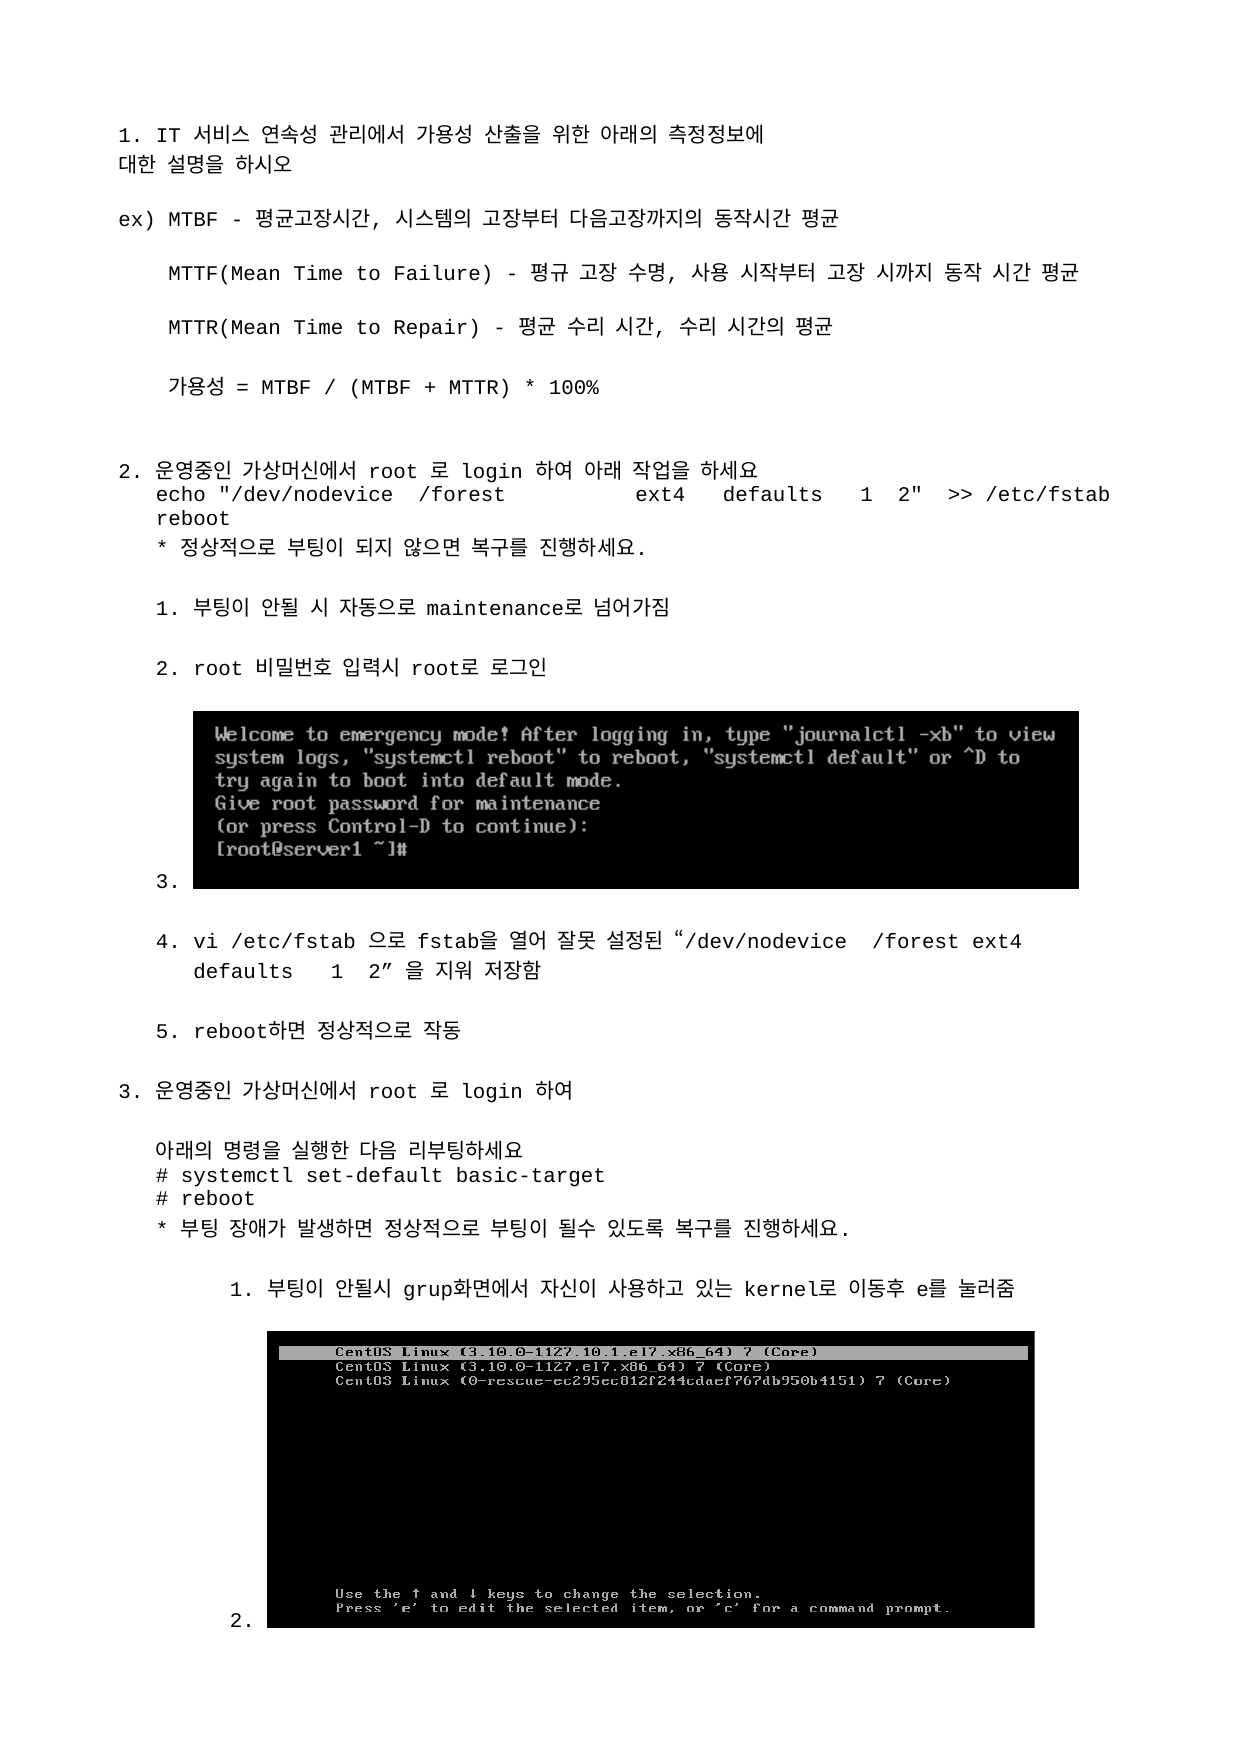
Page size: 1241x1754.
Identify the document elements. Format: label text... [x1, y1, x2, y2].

picture [267, 1331, 1035, 1628]
text ex) MTBF - 평균고장시간, 시스템의 고장부터 다음고장까지의 동작시간 평균 [118, 202, 1122, 233]
text MTTF(Mean Time to Failure) - 평규 고장 수명, 사용 시작부터 고장 시까지 동작 시간 평균 [118, 256, 1122, 287]
text 1. IT 서비스 연속성 관리에서 가용성 산출을 위한 아래의 측정정보에 [118, 118, 1122, 148]
picture [193, 711, 1079, 889]
list reboot하면 정상적으로 작동 [156, 1014, 1122, 1045]
text 아래의 명령을 실행한 다음 리부팅하세요 [118, 1134, 1122, 1165]
text 대한 설명을 하시오 [118, 148, 1122, 179]
text reboot [118, 508, 1122, 532]
text * 정상적으로 부팅이 되지 않으면 복구를 진행하세요. [118, 532, 1122, 562]
text # systemctl set-default basic-target [118, 1165, 1122, 1188]
text 3. 운영중인 가상머신에서 root 로 login 하여 [118, 1074, 1122, 1105]
text 2. 운영중인 가상머신에서 root 로 login 하여 아래 작업을 하세요 [118, 454, 1122, 484]
list 부팅이 안될 시 자동으로 maintenance로 넘어가짐 [156, 592, 1122, 622]
text MTTR(Mean Time to Repair) - 평균 수리 시간, 수리 시간의 평균 [118, 311, 1122, 341]
text # reboot [118, 1188, 1122, 1212]
text 가용성 = MTBF / (MTBF + MTTR) * 100% [118, 370, 1122, 401]
list vi /etc/fstab 으로 fstab을 열어 잘못 설정된 “/dev/nodevice /forest ext4 defaults 1 2” 을 지워 저장함 [156, 924, 1122, 985]
text * 부팅 장애가 발생하면 정상적으로 부팅이 될수 있도록 복구를 진행하세요. [118, 1212, 1122, 1242]
text echo "/dev/nodevice /forest ext4 defaults 1 2" >> /etc/fstab [118, 484, 1122, 508]
list 부팅이 안될시 grup화면에서 자신이 사용하고 있는 kernel로 이동후 e를 눌러줌 [229, 1272, 1122, 1302]
list root 비밀번호 입력시 root로 로그인 [156, 651, 1122, 682]
